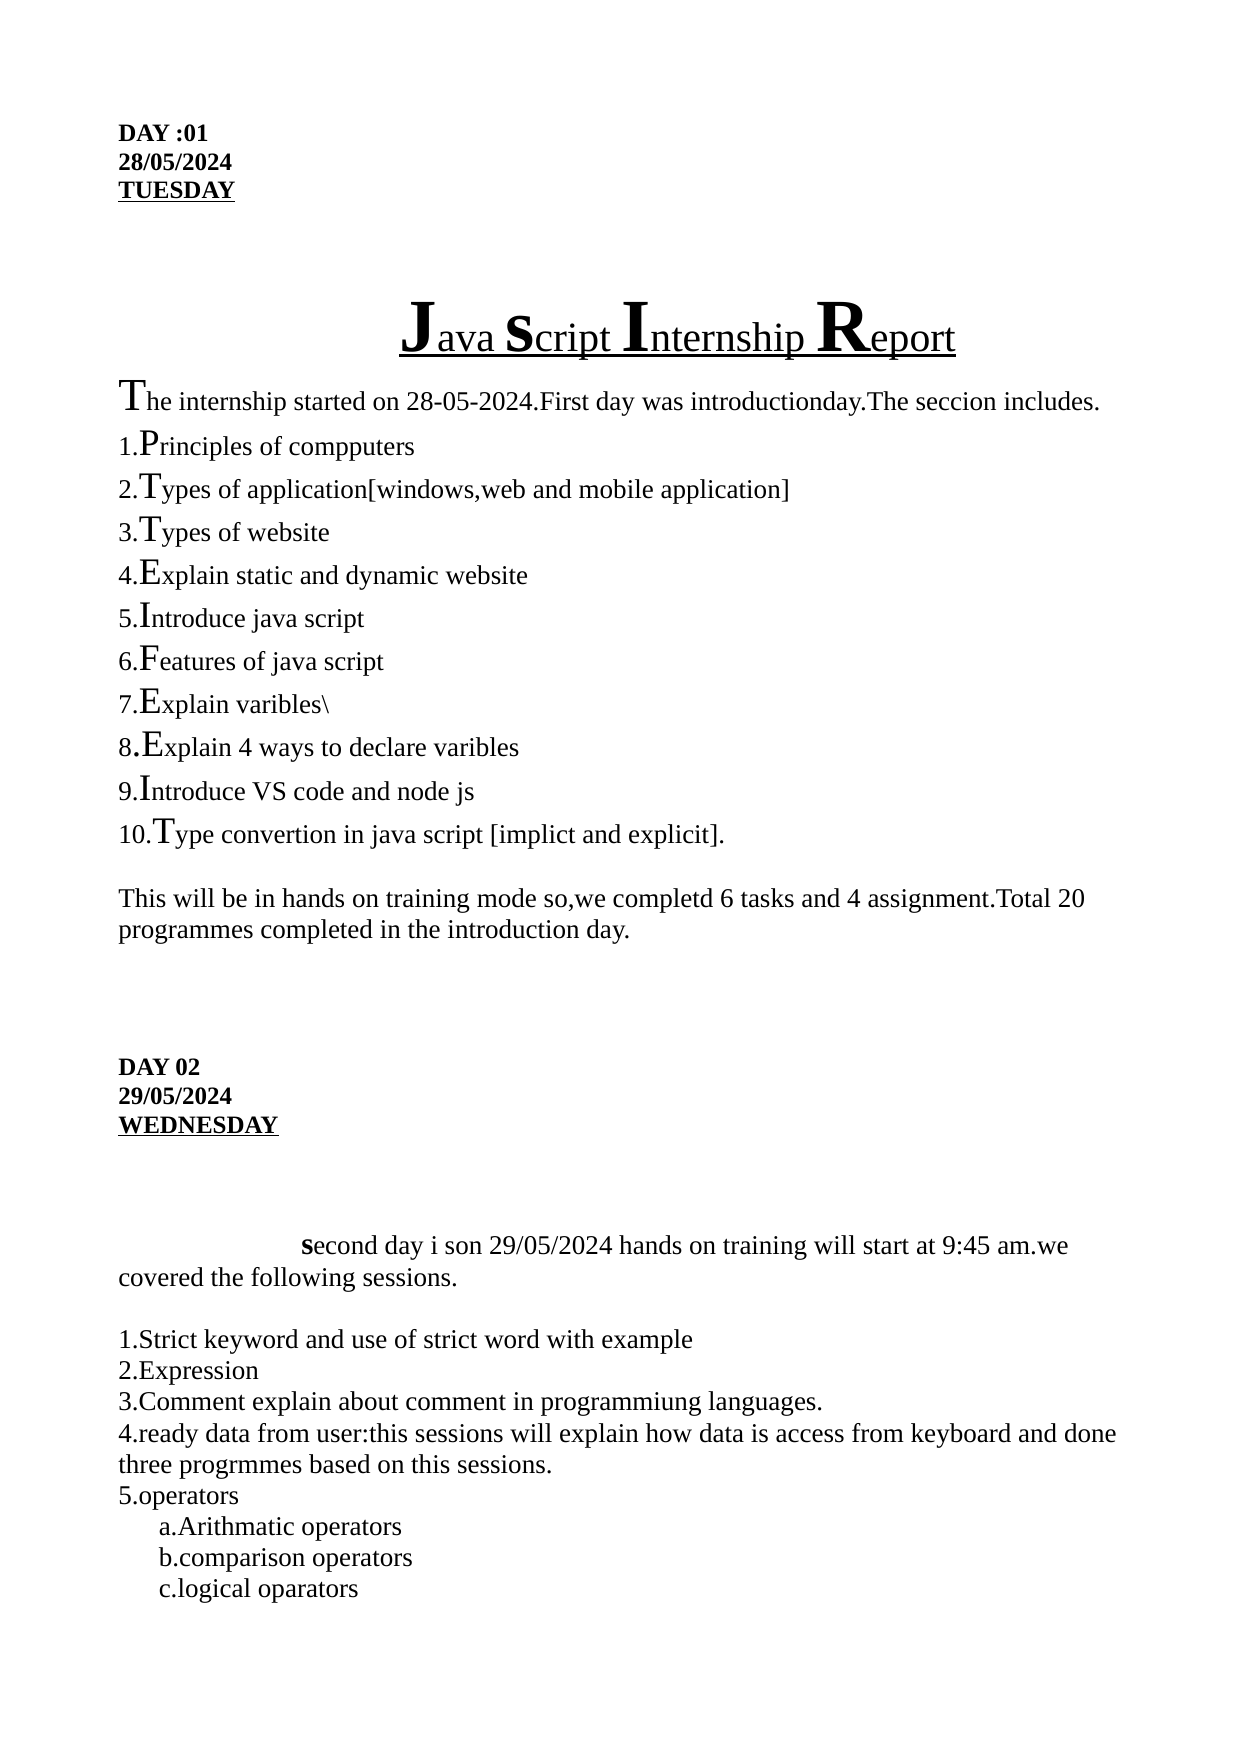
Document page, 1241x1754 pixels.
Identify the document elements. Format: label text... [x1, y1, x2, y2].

text b.comparison operators [118, 1541, 1122, 1572]
text This will be in hands on training mode so,we completd 6 tasks and 4 assignment.Total 20 programmes completed in the introduction day. [118, 882, 1122, 945]
text 29/05/2024 [118, 1081, 1122, 1110]
text 8.Explain 4 ways to declare varibles [118, 722, 1122, 765]
text 2.Types of application[windows,web and mobile application] [118, 463, 1122, 506]
text TUESDAY [118, 176, 1122, 204]
text second day i son 29/05/2024 hands on training will start at 9:45 am.we covered the following sessions. [118, 1225, 1122, 1292]
text c.logical oparators [118, 1572, 1122, 1603]
text 3.Comment explain about comment in programmiung languages. [118, 1386, 1122, 1417]
text 1.Principles of compputers [118, 420, 1122, 463]
text 5.Introduce java script [118, 592, 1122, 636]
text 7.Explain varibles\ [118, 679, 1122, 722]
text 6.Features of java script [118, 636, 1122, 679]
text 1.Strict keyword and use of strict word with example [118, 1323, 1122, 1354]
text 9.Introduce VS code and node js [118, 765, 1122, 808]
text 4.ready data from user:this sessions will explain how data is access from keyboard and done three progrmmes based on this sessions. [118, 1417, 1122, 1479]
text DAY :01 [118, 118, 1122, 147]
text 5.operators [118, 1479, 1122, 1510]
text 4.Explain static and dynamic website [118, 549, 1122, 592]
text 2.Expression [118, 1354, 1122, 1386]
text WEDNESDAY [118, 1110, 1122, 1139]
text 3.Types of website [118, 506, 1122, 549]
text 28/05/2024 [118, 147, 1122, 176]
text a.Arithmatic operators [118, 1510, 1122, 1541]
text 10.Type convertion in java script [implict and explicit]. [118, 808, 1122, 851]
text Java script Internship Report [118, 281, 1122, 367]
text DAY 02 [118, 1052, 1122, 1081]
text The internship started on 28-05-2024.First day was introductionday.The seccion includes. [118, 367, 1122, 420]
